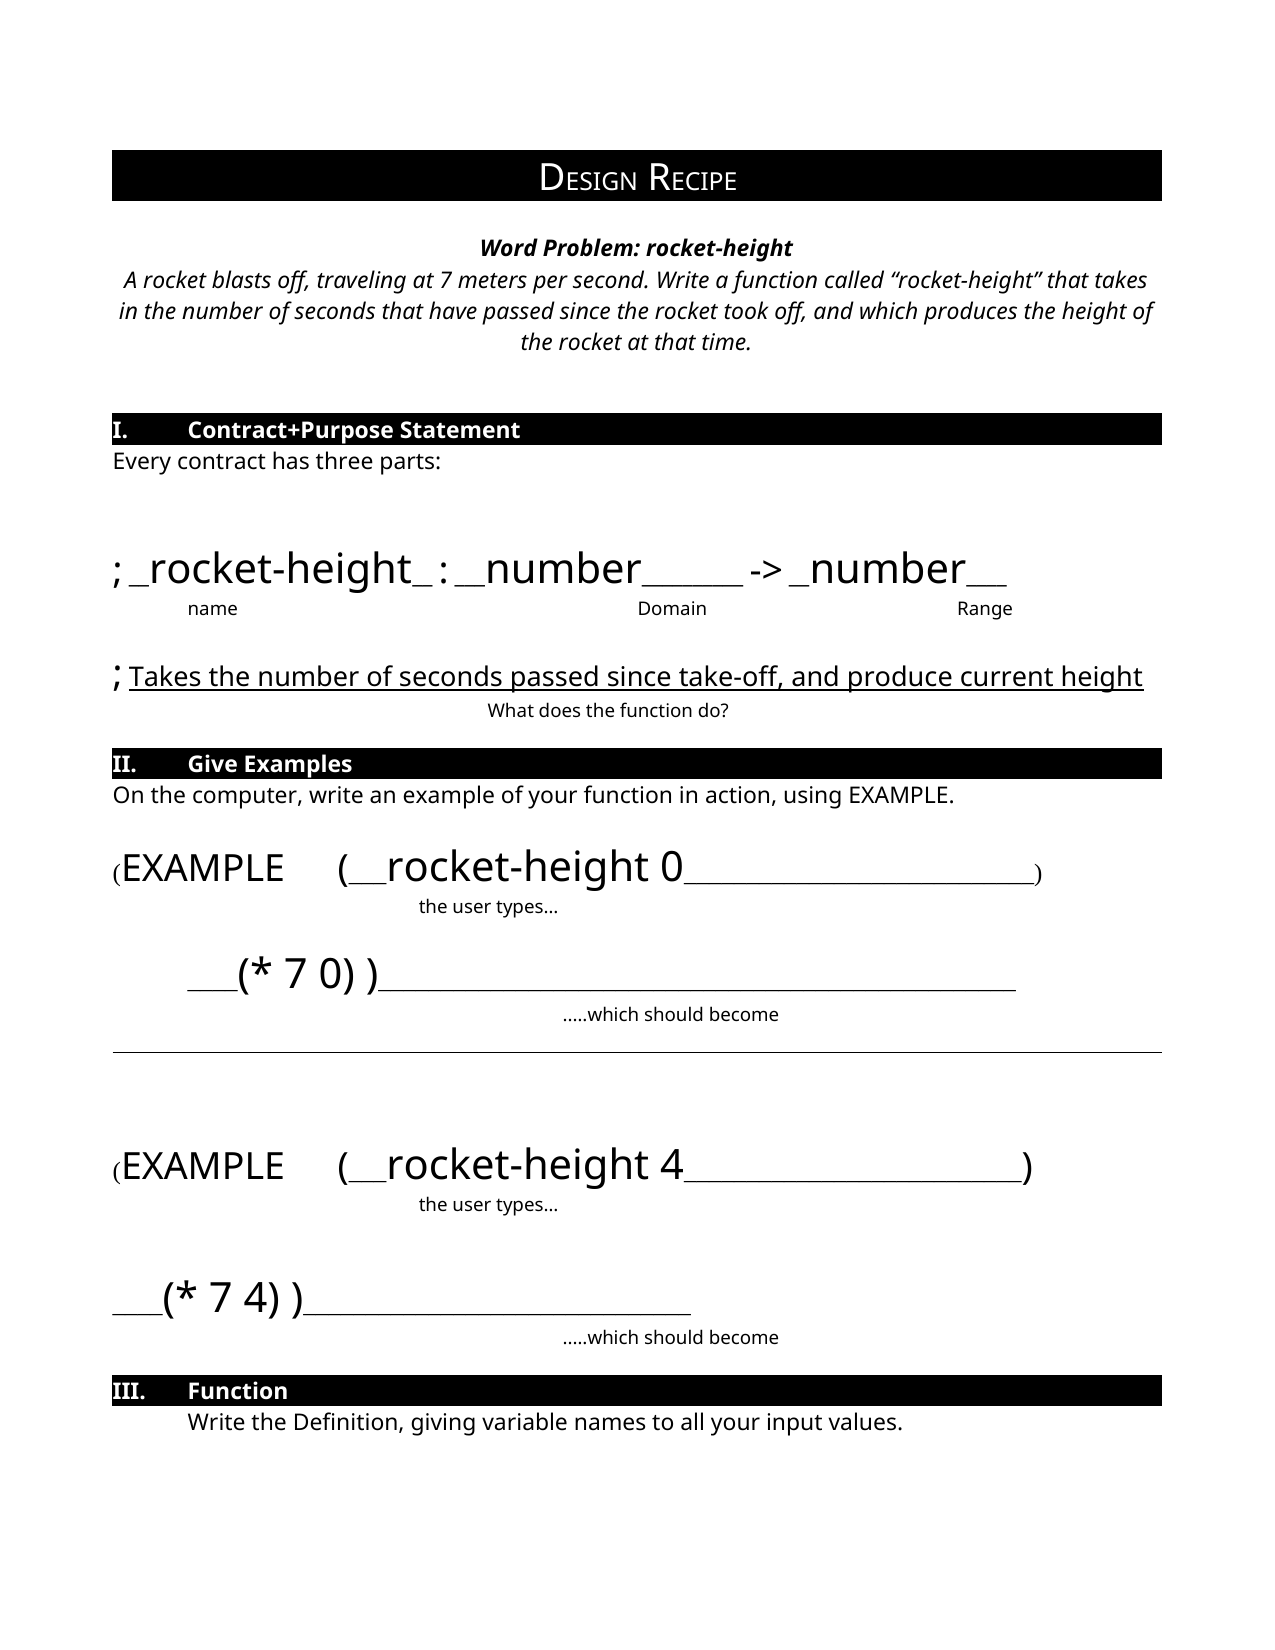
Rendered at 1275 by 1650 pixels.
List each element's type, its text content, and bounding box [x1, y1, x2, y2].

subtitle Give Examples [112, 748, 1162, 779]
text Word Problem: rocket-height [112, 232, 1162, 263]
text (EXAMPLE (___rocket-height 4___________________________) [112, 1134, 1162, 1191]
text ; __rocket-height__ : ___number__________ -> __number____ [112, 538, 1162, 595]
text What does the function do? [112, 697, 1162, 723]
text ____(* 7 4) )_______________________________ [112, 1268, 1162, 1324]
text ..…which should become [487, 1324, 1162, 1350]
list Write the Definition, giving variable names to all your input values. [150, 1406, 1162, 1438]
subtitle Design Recipe [112, 150, 1162, 201]
text the user types… [337, 893, 1162, 919]
text ..…which should become [487, 1001, 1162, 1026]
text (EXAMPLE (___rocket-height 0____________________________) [112, 836, 1162, 893]
subtitle Function [112, 1375, 1162, 1406]
text the user types… [337, 1191, 1162, 1217]
text ____(* 7 0) )___________________________________________________ [112, 944, 1162, 1001]
text ; Takes the number of seconds passed since take-off, and produce current height [112, 646, 1162, 697]
text On the computer, write an example of your function in action, using EXAMPLE. [112, 779, 1162, 810]
text name Domain Range [112, 595, 1162, 621]
subtitle Contract+Purpose Statement [112, 413, 1162, 445]
text A rocket blasts off, traveling at 7 meters per second. Write a function called “rocket-height” that takes in the number of seconds that have passed since the rocket took off, and which produces the height of the rocket at that time. [112, 263, 1162, 357]
text Every contract has three parts: [112, 445, 1162, 476]
